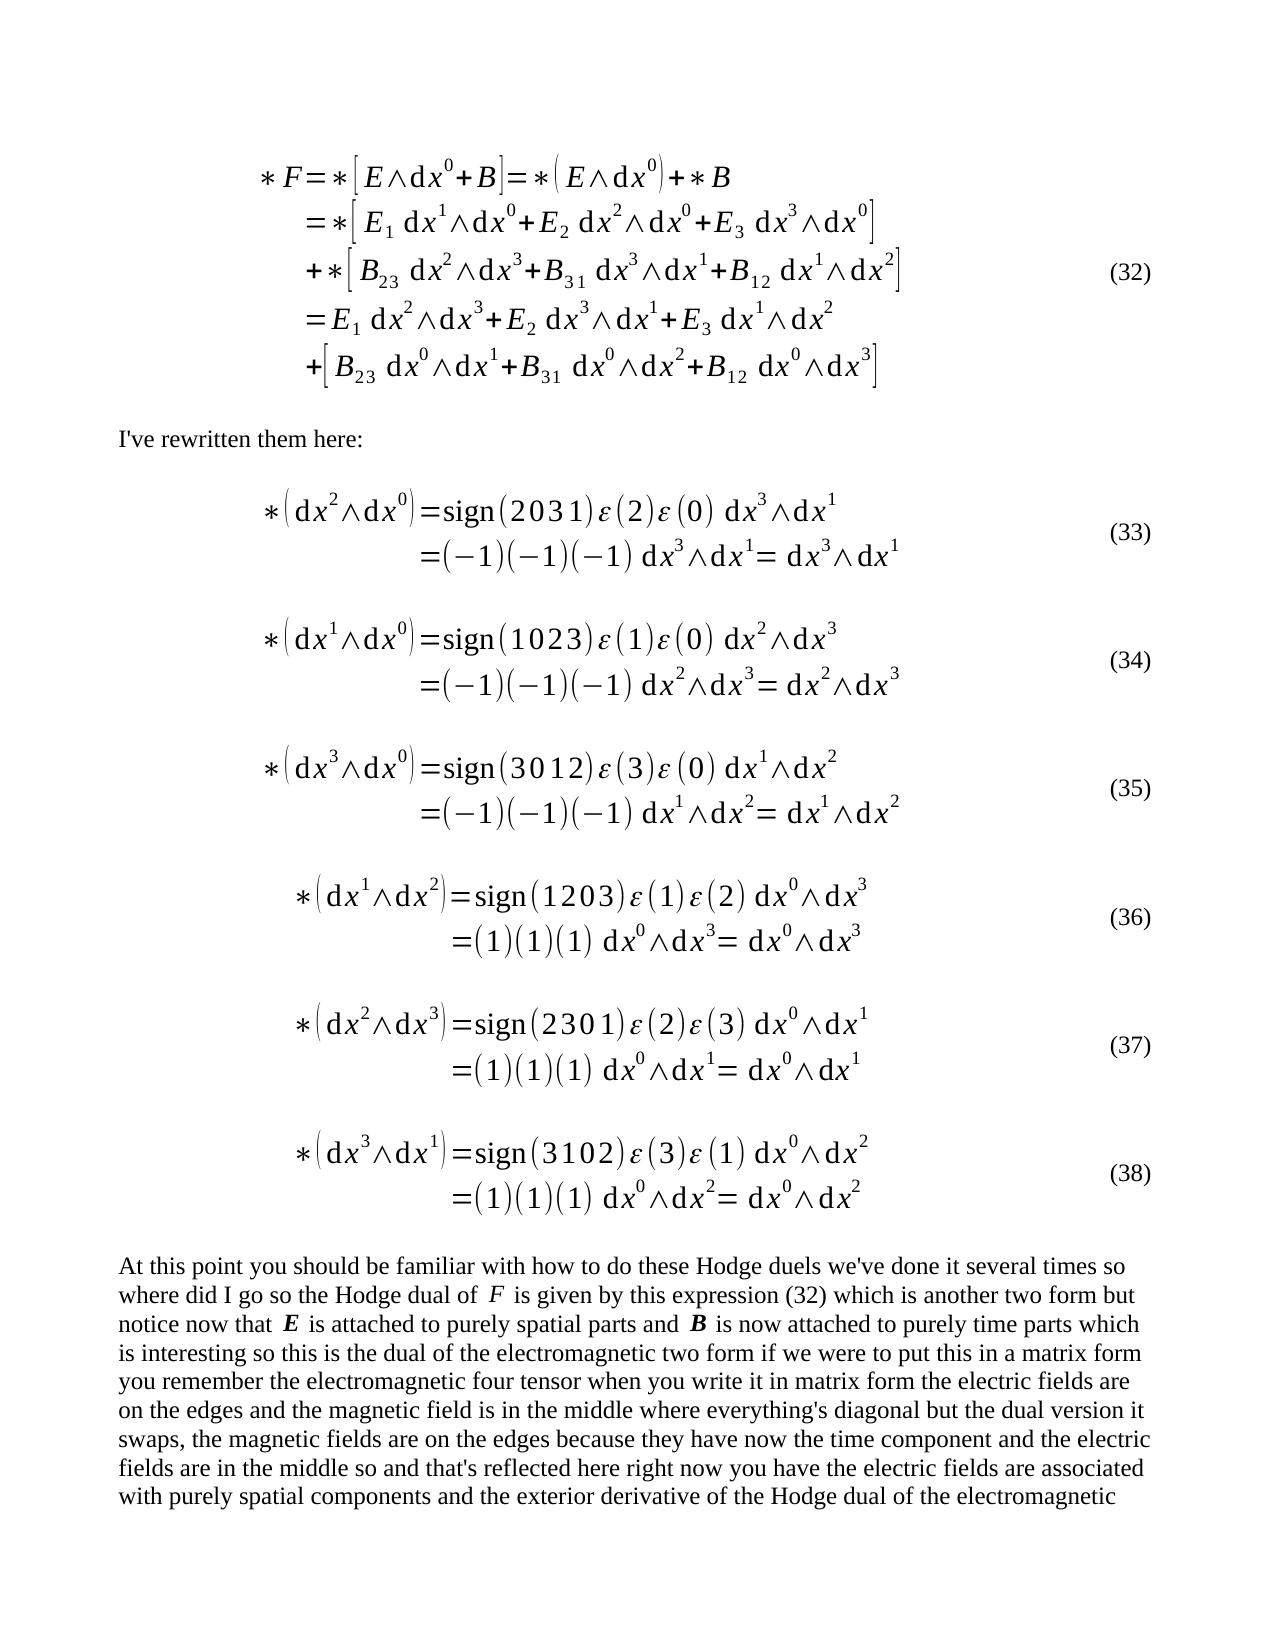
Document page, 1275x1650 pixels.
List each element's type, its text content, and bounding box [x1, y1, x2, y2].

text At this point you should be familiar with how to do these Hodge duels we've done it several times so where did I go so the Hodge dual ofis given by this expression (32) which is another two form but notice now thatis attached to purely spatial parts andis now attached to purely time parts which is interesting so this is the dual of the electromagnetic two form if we were to put this in a matrix form you remember the electromagnetic four tensor when you write it in matrix form the electric fields are on the edges and the magnetic field is in the middle where everything's diagonal but the dual version it swaps, the magnetic fields are on the edges because they have now the time component and the electric fields are in the middle so and that's reflected here right now you have the electric fields are associated with purely spatial components and the exterior derivative of the Hodge dual of the electromagnetic [118, 1251, 1157, 1510]
table_header [118, 481, 1041, 581]
table_header (34) [1041, 610, 1157, 709]
table_header (32) [1041, 147, 1157, 395]
table_header (38) [1041, 1123, 1157, 1223]
table_header (35) [1041, 738, 1157, 838]
table_header [118, 738, 1041, 838]
table_header (37) [1041, 995, 1157, 1094]
table_header [118, 610, 1041, 709]
table_header [118, 147, 1041, 395]
table_header (36) [1041, 866, 1157, 966]
table_header [118, 995, 1041, 1094]
table_header [118, 866, 1041, 966]
table_header (33) [1041, 481, 1157, 581]
table_header [118, 1123, 1041, 1223]
text I've rewritten them here: [118, 424, 1157, 453]
